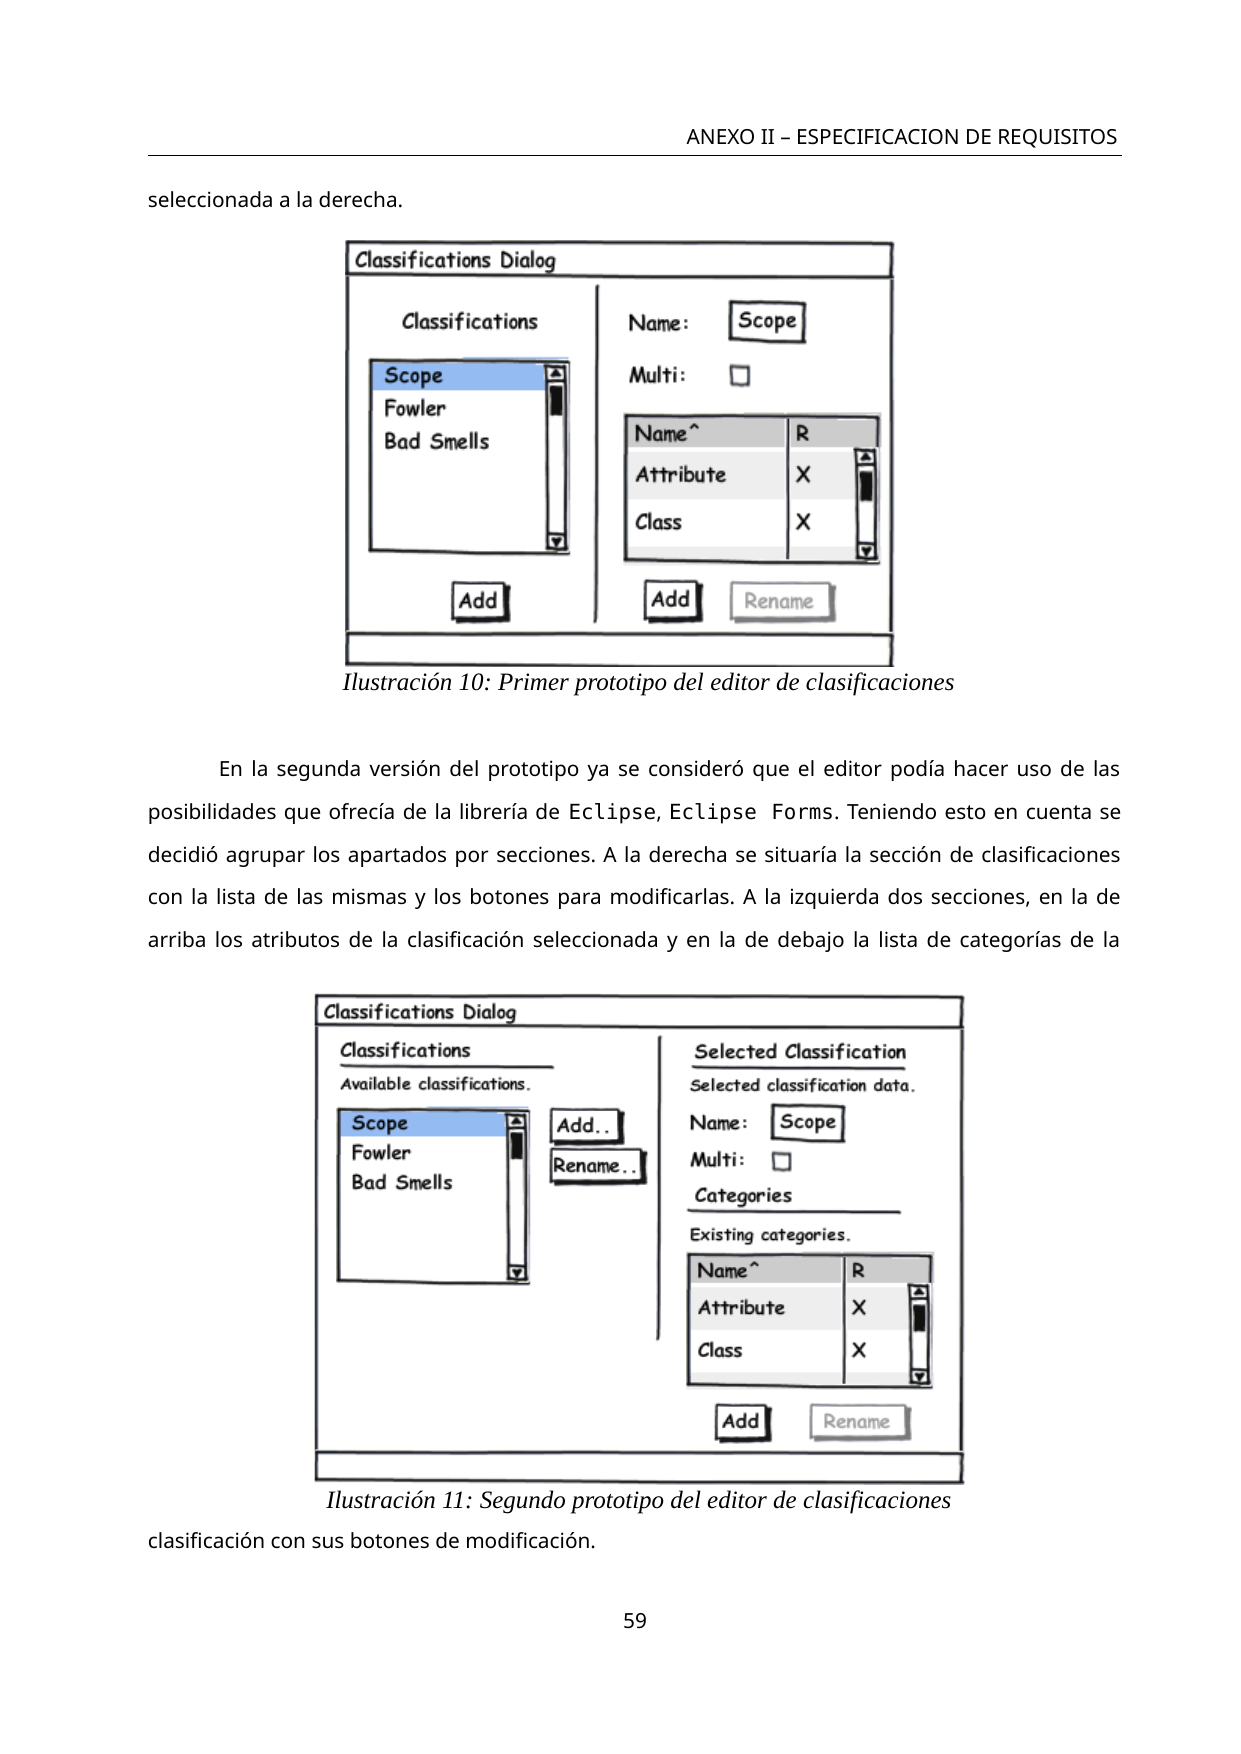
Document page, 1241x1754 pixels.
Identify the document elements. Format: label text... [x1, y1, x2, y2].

text Ilustración 11: Segundo prototipo del editor de clasificaciones [301, 1006, 979, 1513]
text Ilustración 10: Primer prototipo del editor de clasificaciones [338, 252, 961, 695]
text seleccionada a la derecha. [148, 185, 1122, 213]
picture [314, 993, 966, 1485]
text En la segunda versión del prototipo ya se consideró que el editor podía hacer uso de las posibilidades que ofrecía de la librería de Eclipse, Eclipse Forms. Teniendo esto en cuenta se decidió agrupar los apartados por secciones. A la derecha se situaría la sección de clasificaciones con la lista de las mismas y los botones para modificarlas. A la izquierda dos secciones, en la de arriba los atributos de la clasificación seleccionada y en la de debajo la lista de categorías de la clasificación con sus botones de modificación. [148, 754, 1122, 1554]
